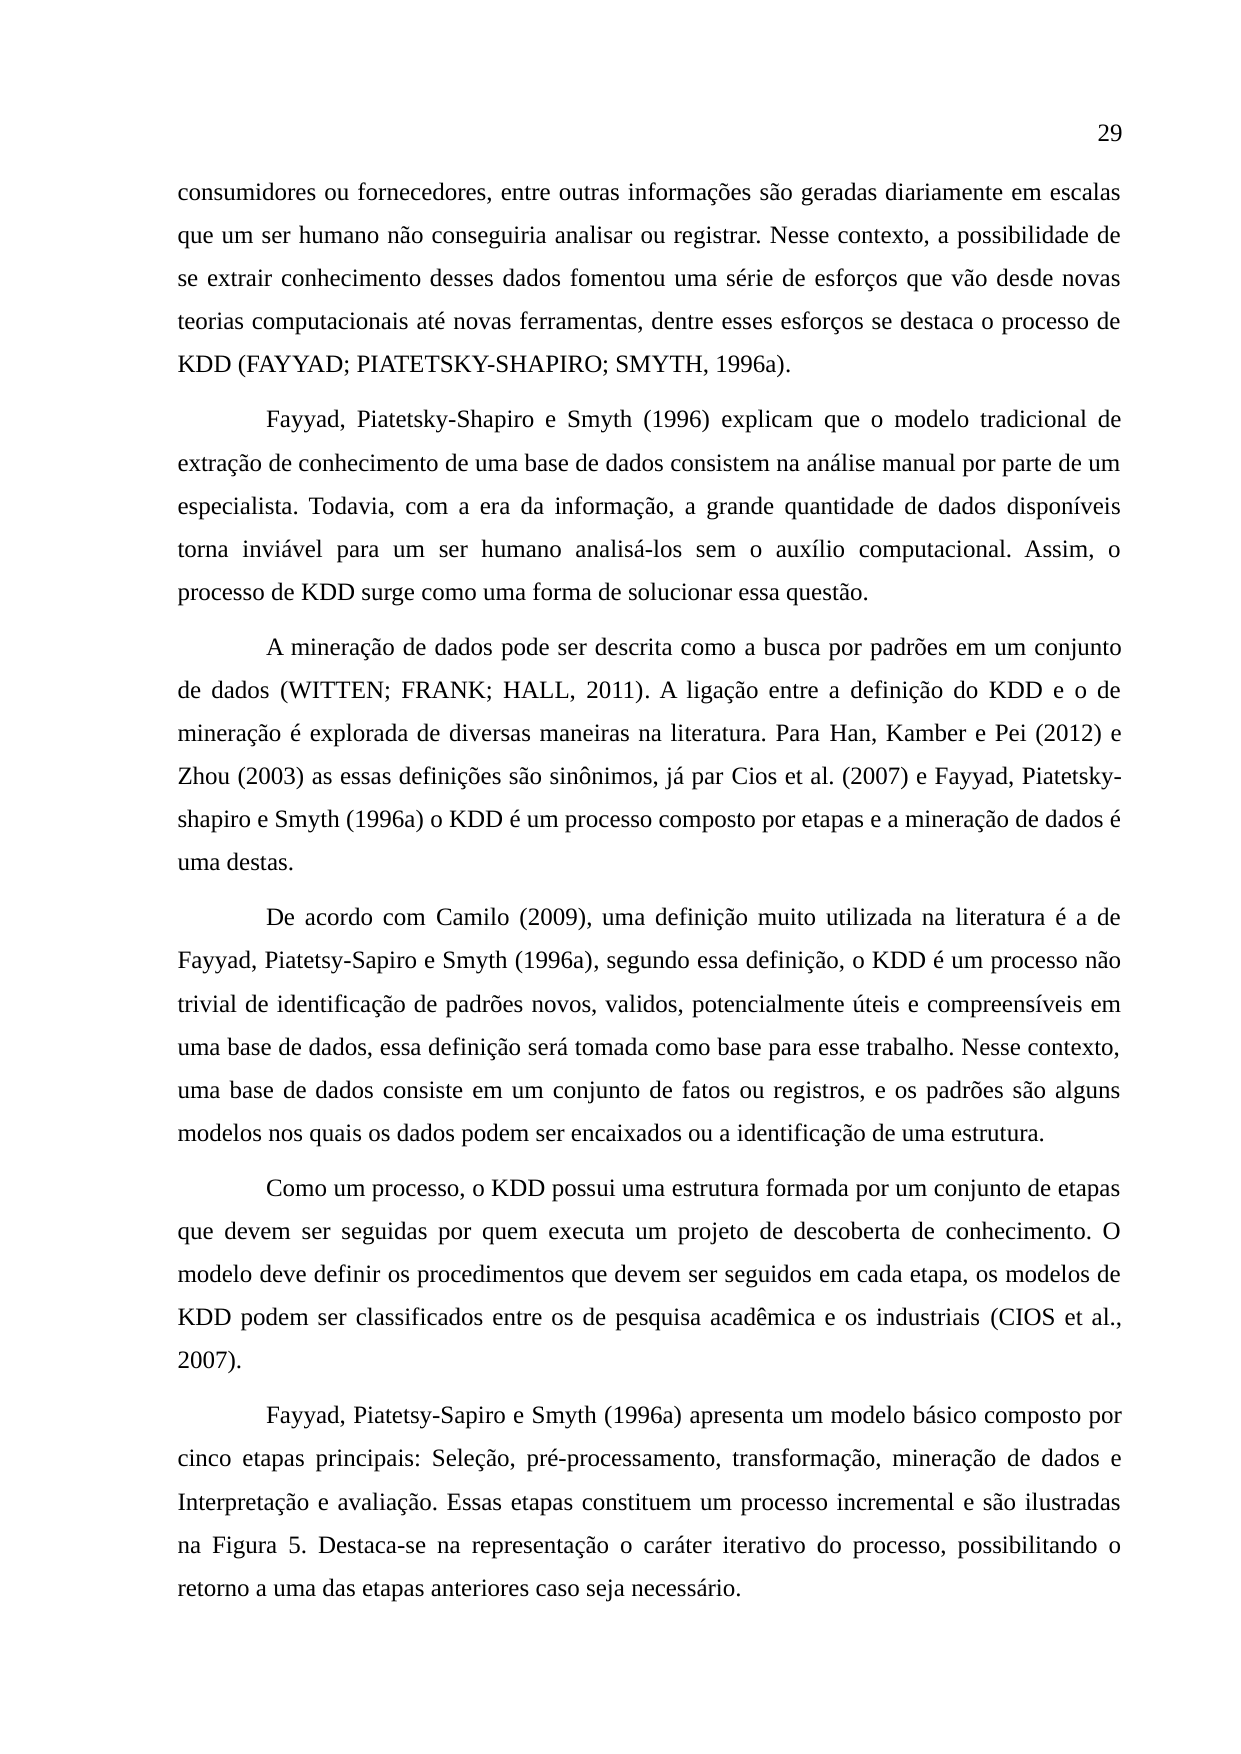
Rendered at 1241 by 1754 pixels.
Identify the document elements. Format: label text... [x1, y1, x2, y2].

text De acordo com Camilo (2009), uma definição muito utilizada na literatura é a de Fayyad, Piatetsy-Sapiro e Smyth (1996a), segundo essa definição, o KDD é um processo não trivial de identificação de padrões novos, validos, potencialmente úteis e compreensíveis em uma base de dados, essa definição será tomada como base para esse trabalho. Nesse contexto, uma base de dados consiste em um conjunto de fatos ou registros, e os padrões são alguns modelos nos quais os dados podem ser encaixados ou a identificação de uma estrutura. [177, 902, 1122, 1147]
text Fayyad, Piatetsy-Sapiro e Smyth (1996a) apresenta um modelo básico composto por cinco etapas principais: Seleção, pré-processamento, transformação, mineração de dados e Interpretação e avaliação. Essas etapas constituem um processo incremental e são ilustradas na Figura Figura 5. Destaca-se na representação o caráter iterativo do processo, possibilitando o retorno a uma das etapas anteriores caso seja necessário. [177, 1400, 1122, 1602]
text consumidores ou fornecedores, entre outras informações são geradas diariamente em escalas que um ser humano não conseguiria analisar ou registrar. Nesse contexto, a possibilidade de se extrair conhecimento desses dados fomentou uma série de esforços que vão desde novas teorias computacionais até novas ferramentas, dentre esses esforços se destaca o processo de KDD (FAYYAD; PIATETSKY-SHAPIRO; SMYTH, 1996a). [177, 177, 1122, 378]
text Como um processo, o KDD possui uma estrutura formada por um conjunto de etapas que devem ser seguidas por quem executa um projeto de descoberta de conhecimento. O modelo deve definir os procedimentos que devem ser seguidos em cada etapa, os modelos de KDD podem ser classificados entre os de pesquisa acadêmica e os industriais (CIOS et al., 2007). [177, 1173, 1122, 1374]
text A mineração de dados pode ser descrita como a busca por padrões em um conjunto de dados (WITTEN; FRANK; HALL, 2011). A ligação entre a definição do KDD e o de mineração é explorada de diversas maneiras na literatura. Para Han, Kamber e Pei (2012) e Zhou (2003) as essas definições são sinônimos, já par Cios et al. (2007) e Fayyad, Piatetsky-shapiro e Smyth (1996a) o KDD é um processo composto por etapas e a mineração de dados é uma destas. [177, 632, 1122, 876]
text Fayyad, Piatetsky-Shapiro e Smyth (1996) explicam que o modelo tradicional de extração de conhecimento de uma base de dados consistem na análise manual por parte de um especialista. Todavia, com a era da informação, a grande quantidade de dados disponíveis torna inviável para um ser humano analisá-los sem o auxílio computacional. Assim, o processo de KDD surge como uma forma de solucionar essa questão. [177, 404, 1122, 606]
